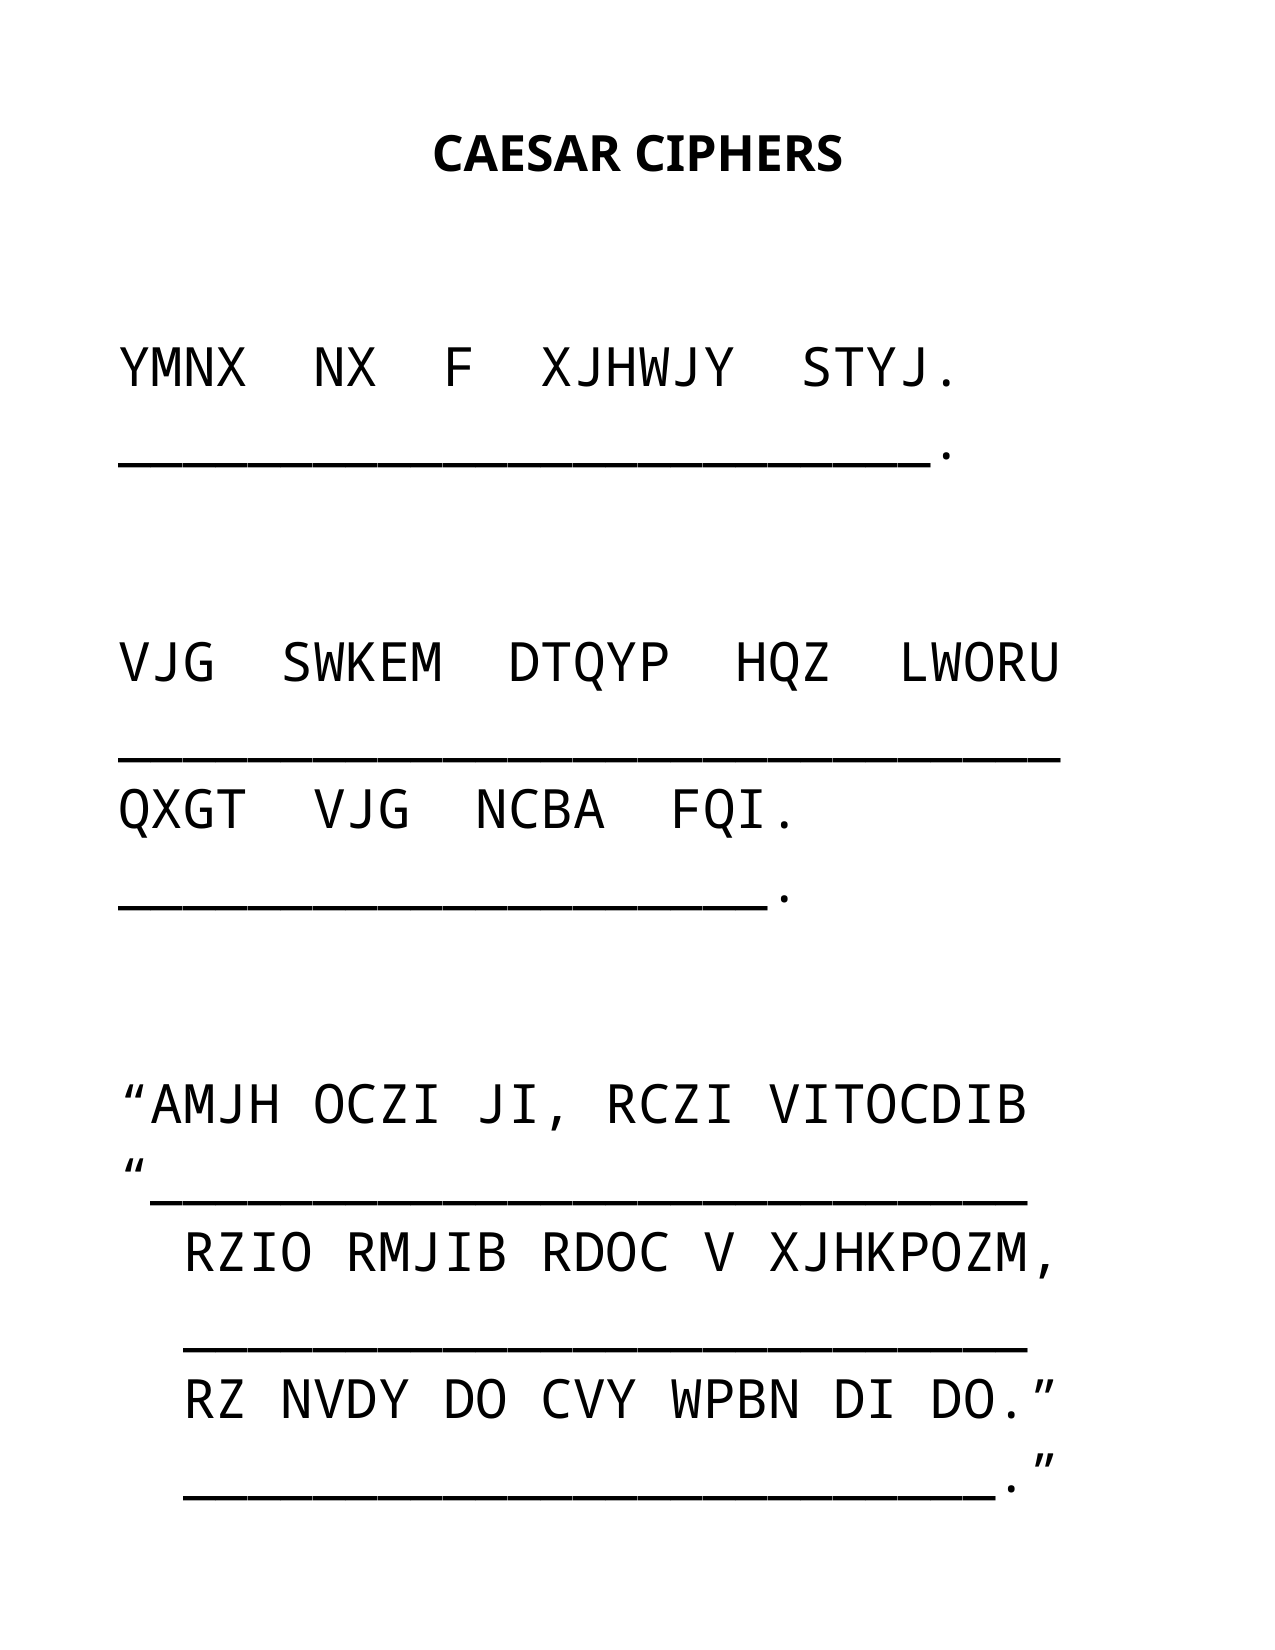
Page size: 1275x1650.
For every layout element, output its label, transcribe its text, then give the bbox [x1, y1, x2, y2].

text QXGT VJG NCBA FQI. [118, 771, 1157, 844]
text YMNX NX F XJHWJY STYJ. [118, 328, 1157, 402]
text __________________________ [118, 1287, 1157, 1361]
text ____________________. [118, 844, 1157, 918]
text _____________________________ [118, 697, 1157, 771]
text VJG SWKEM DTQYP HQZ LWORU [118, 623, 1157, 697]
text CAESAR CIPHERS [118, 118, 1157, 186]
text “___________________________ [118, 1139, 1157, 1213]
text RZ NVDY DO CVY WPBN DI DO.” [118, 1361, 1157, 1434]
text _________________________.” [118, 1434, 1157, 1508]
text “AMJH OCZI JI, RCZI VITOCDIB [118, 1066, 1157, 1139]
text RZIO RMJIB RDOC V XJHKPOZM, [118, 1213, 1157, 1287]
text _________________________. [118, 402, 1157, 476]
